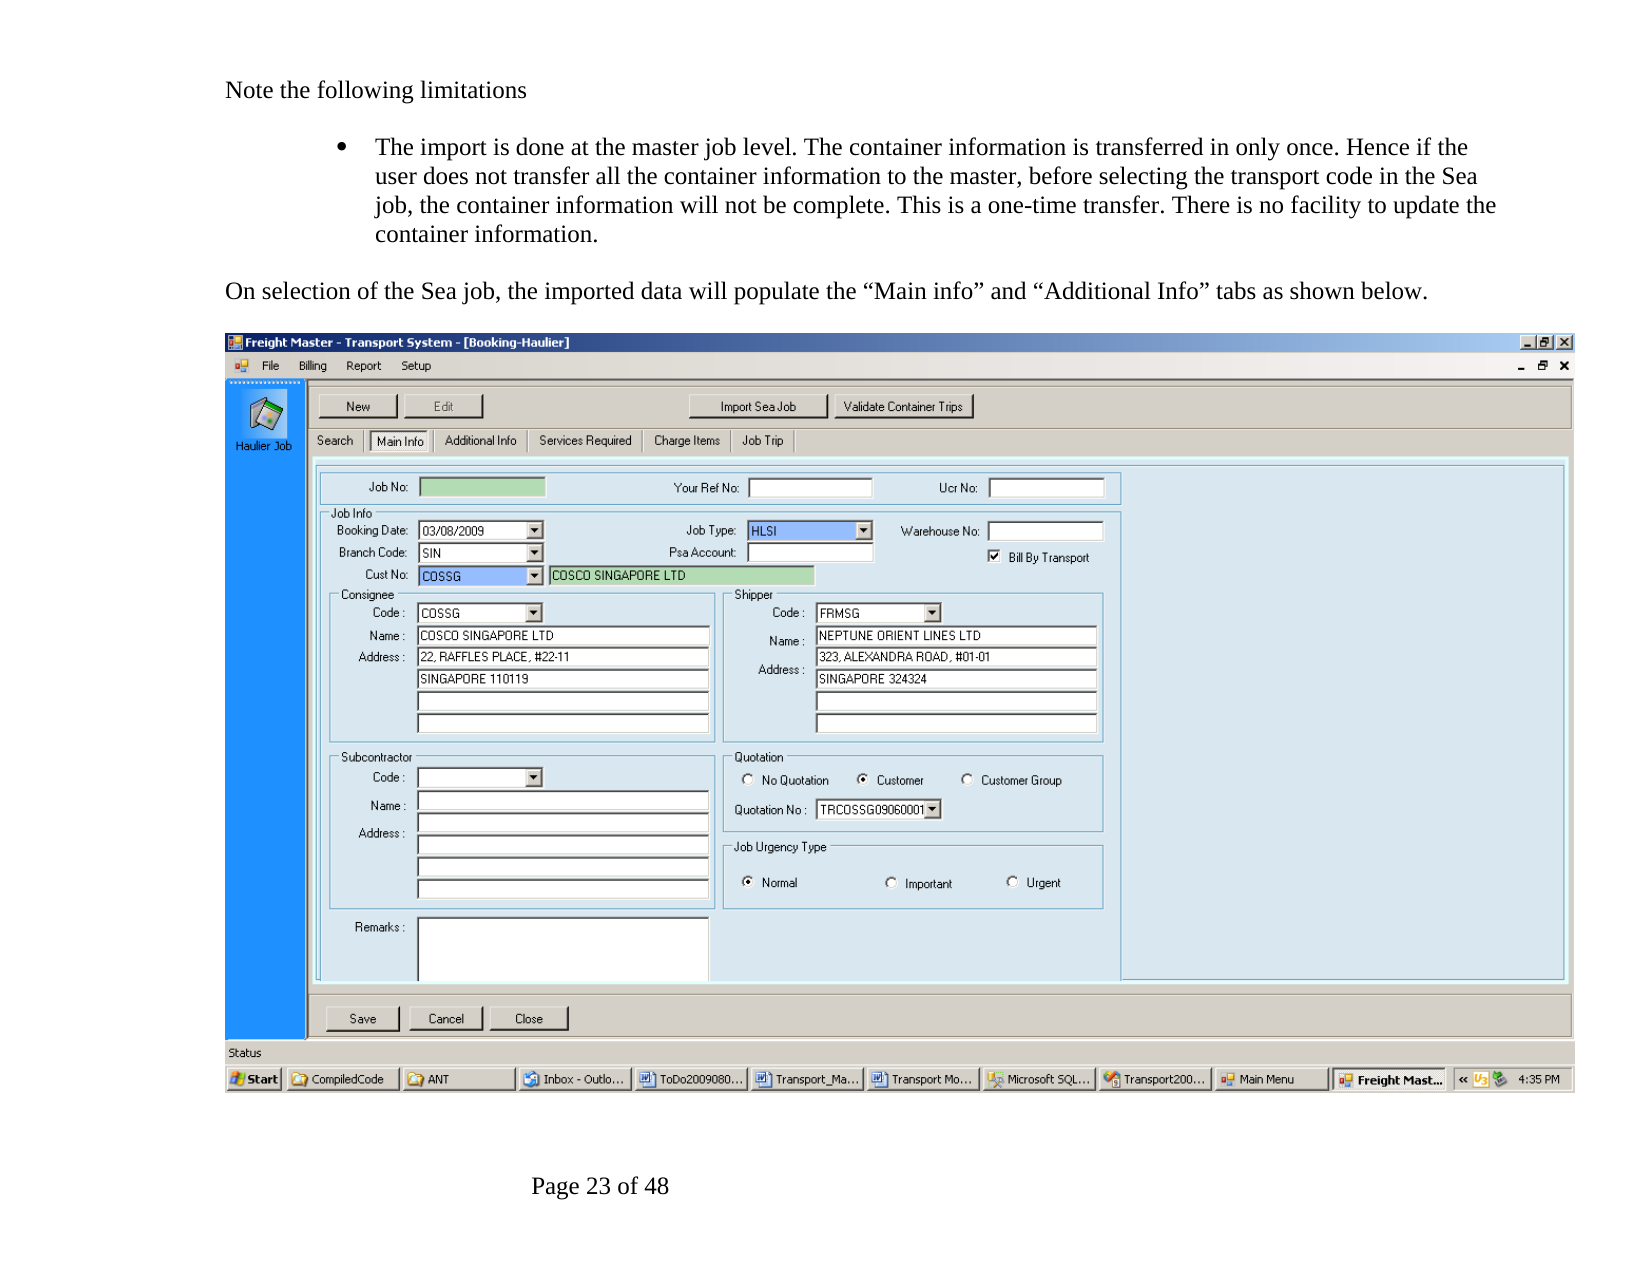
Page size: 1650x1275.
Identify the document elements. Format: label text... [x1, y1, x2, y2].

picture [225, 333, 1575, 1093]
list The import is done at the master job level. The container information is transferred in only once. Hence if the user does not transfer all the container information to the master, before selecting the transport code in the Sea job, the container information will not be complete. This is a one-time transfer. There is no facility to update the container information. [337, 132, 1500, 247]
text On selection of the Sea job, the imported data will populate the “Main info” and “Additional Info” tabs as shown below. [225, 276, 1500, 305]
text Note the following limitations [225, 75, 1500, 104]
